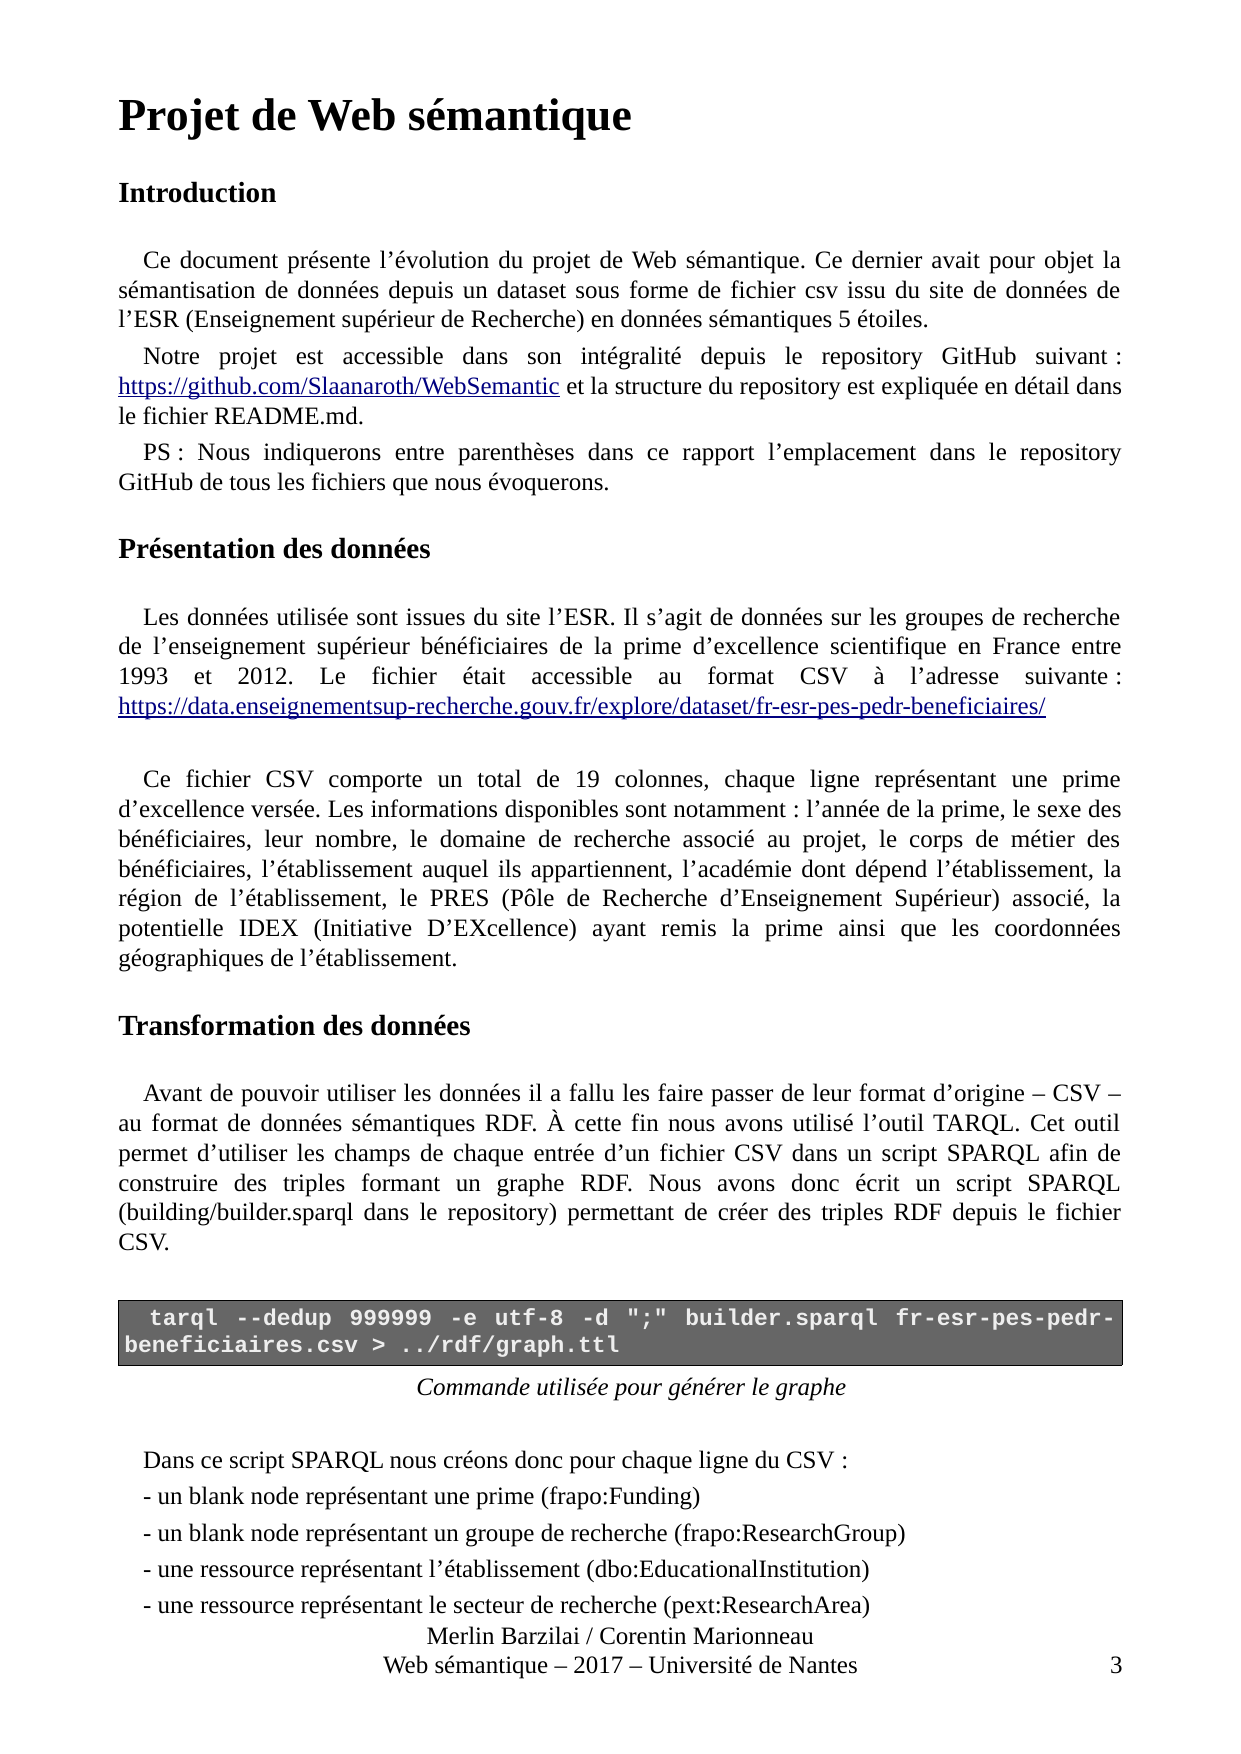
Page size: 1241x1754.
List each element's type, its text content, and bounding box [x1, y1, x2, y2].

text - une ressource représentant l’établissement (dbo:EducationalInstitution) [118, 1554, 1122, 1583]
text Ce document présente l’évolution du projet de Web sémantique. Ce dernier avait pour objet la sémantisation de données depuis un dataset sous forme de fichier csv issu du site de données de l’ESR (Enseignement supérieur de Recherche) en données sémantiques 5 étoiles. [118, 245, 1122, 333]
text Ce fichier CSV comporte un total de 19 colonnes, chaque ligne représentant une prime d’excellence versée. Les informations disponibles sont notamment : l’année de la prime, le sexe des bénéficiaires, leur nombre, le domaine de recherche associé au projet, le corps de métier des bénéficiaires, l’établissement auquel ils appartiennent, l’académie dont dépend l’établissement, la région de l’établissement, le PRES (Pôle de Recherche d’Enseignement Supérieur) associé, la potentielle IDEX (Initiative D’EXcellence) ayant remis la prime ainsi que les coordonnées géographiques de l’établissement. [118, 764, 1122, 972]
subtitle Projet de Web sémantique [118, 87, 1122, 140]
text Notre projet est accessible dans son intégralité depuis le repository GitHub suivant : https://github.com/Slaanaroth/WebSemantic et la structure du repository est expliquée en détail dans le fichier README.md. [118, 341, 1122, 429]
text Avant de pouvoir utiliser les données il a fallu les faire passer de leur format d’origine – CSV – au format de données sémantiques RDF. À cette fin nous avons utilisé l’outil TARQL. Cet outil permet d’utiliser les champs de chaque entrée d’un fichier CSV dans un script SPARQL afin de construire des triples formant un graphe RDF. Nous avons donc écrit un script SPARQL (building/builder.sparql dans le repository) permettant de créer des triples RDF depuis le fichier CSV. [118, 1078, 1122, 1256]
subtitle Présentation des données [118, 532, 1122, 565]
text - un blank node représentant un groupe de recherche (frapo:ResearchGroup) [118, 1518, 1122, 1547]
text - un blank node représentant une prime (frapo:Funding) [118, 1481, 1122, 1510]
text Commande utilisée pour générer le graphe [118, 1372, 1122, 1401]
text Les données utilisée sont issues du site l’ESR. Il s’agit de données sur les groupes de recherche de l’enseignement supérieur bénéficiaires de la prime d’excellence scientifique en France entre 1993 et 2012. Le fichier était accessible au format CSV à l’adresse suivante : https://data.enseignementsup-recherche.gouv.fr/explore/dataset/fr-esr-pes-pedr-beneficiaires/ [118, 602, 1122, 720]
subtitle Introduction [118, 175, 1122, 208]
text Dans ce script SPARQL nous créons donc pour chaque ligne du CSV : [118, 1445, 1122, 1474]
subtitle Transformation des données [118, 1008, 1122, 1042]
text - une ressource représentant le secteur de recherche (pext:ResearchArea) [118, 1591, 1122, 1619]
text PS : Nous indiquerons entre parenthèses dans ce rapport l’emplacement dans le repository GitHub de tous les fichiers que nous évoquerons. [118, 437, 1122, 496]
text tarql --dedup 999999 -e utf-8 -d ";" builder.sparql fr-esr-pes-pedr-beneficiaires.csv > ../rdf/graph.ttl [119, 1301, 1122, 1365]
